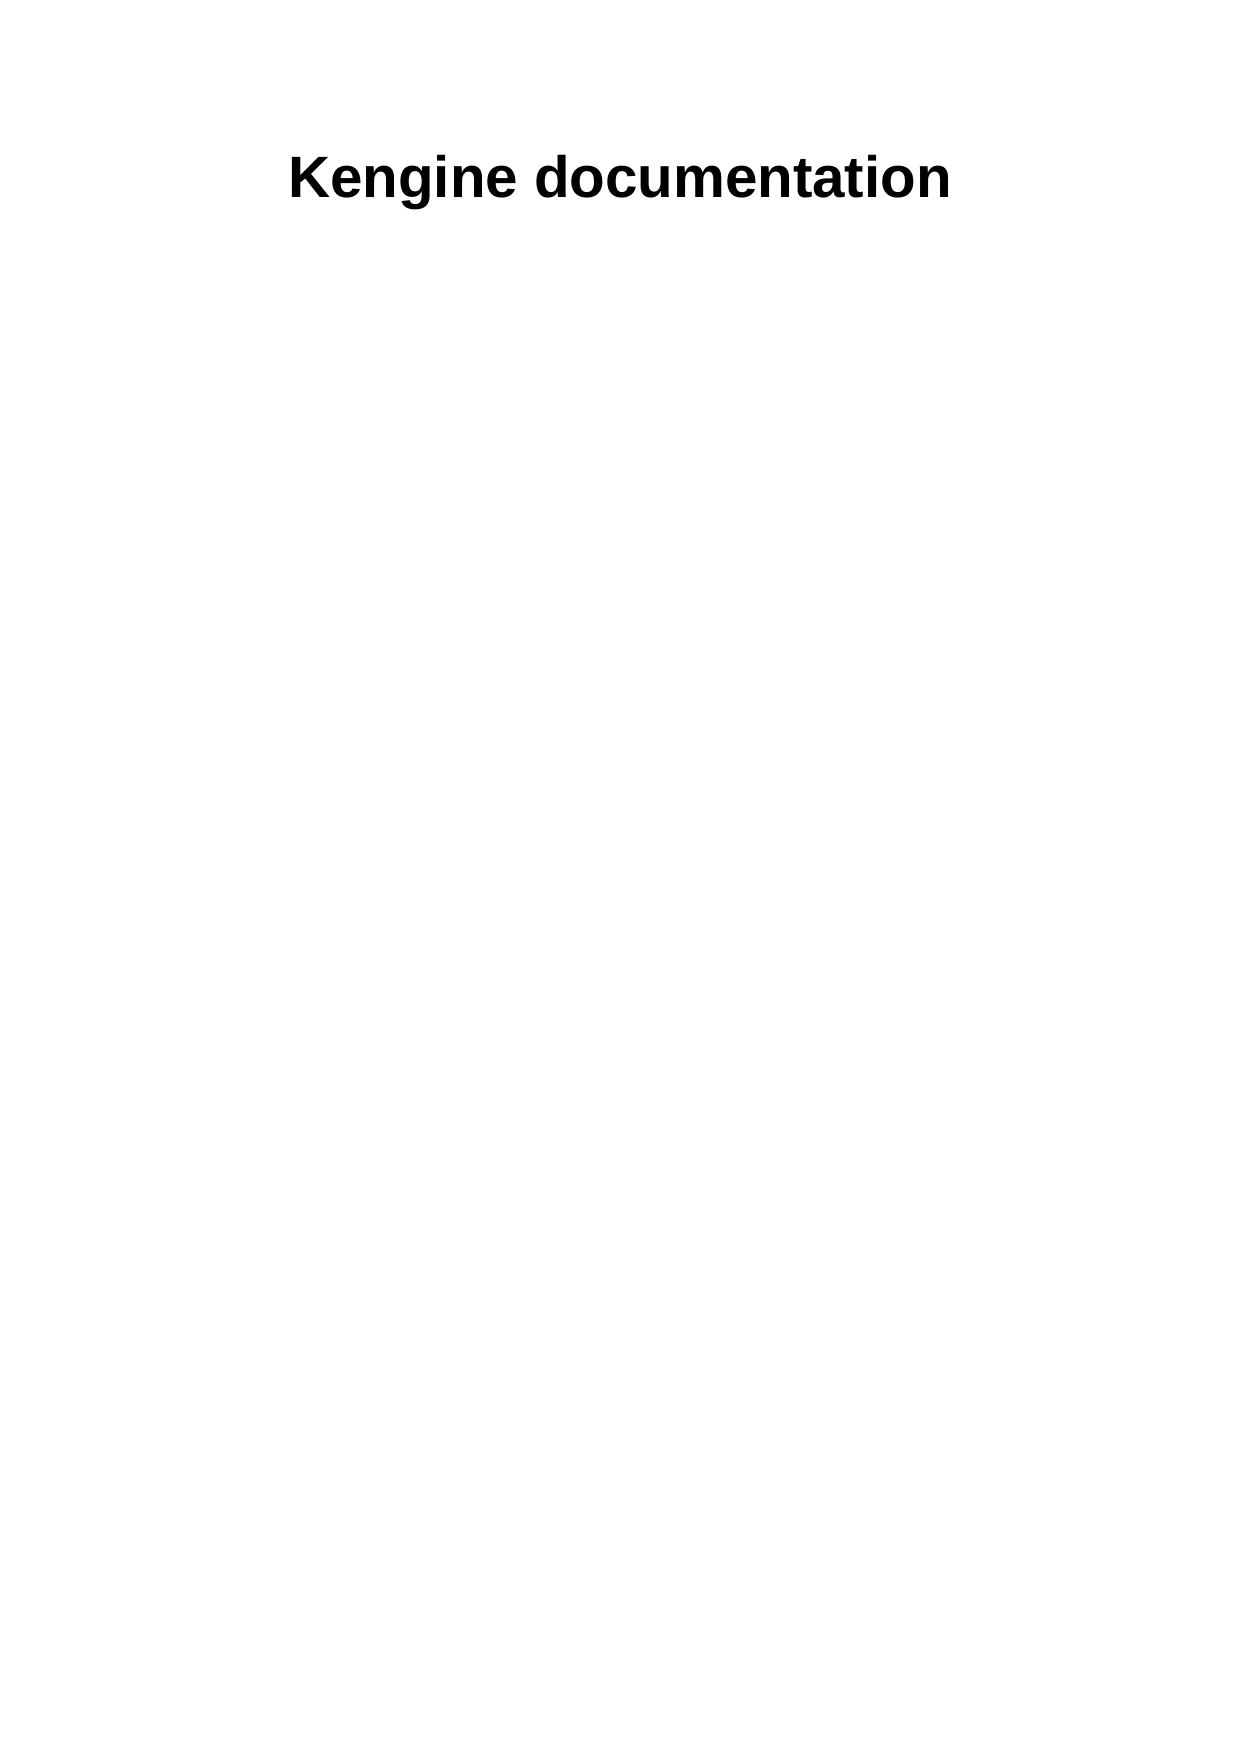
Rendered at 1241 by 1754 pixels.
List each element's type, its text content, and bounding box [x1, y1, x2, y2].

title Kengine documentation [118, 143, 1122, 210]
